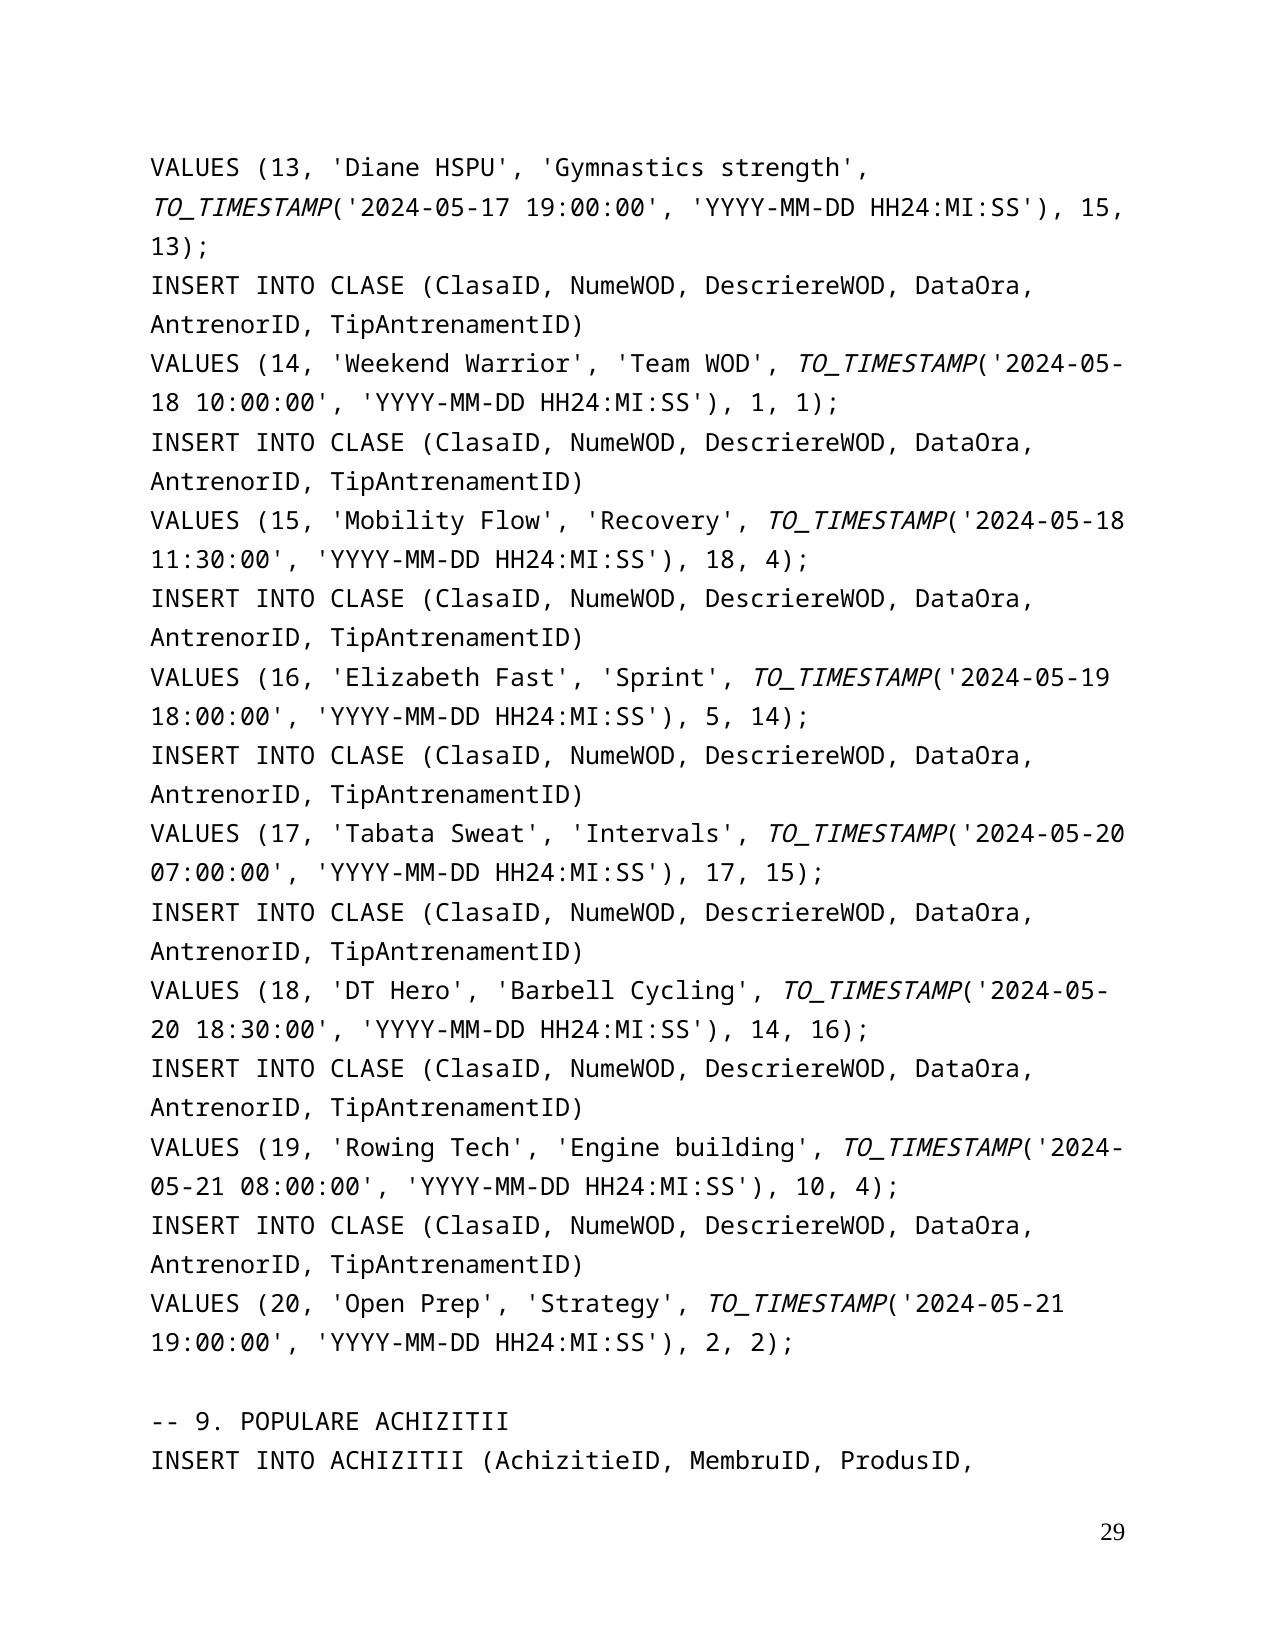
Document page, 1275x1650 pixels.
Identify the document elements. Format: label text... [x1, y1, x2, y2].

text VALUES (13, 'Diane HSPU', 'Gymnastics strength', TO_TIMESTAMP('2024-05-17 19:00:00', 'YYYY-MM-DD HH24:MI:SS'), 15, 13); INSERT INTO CLASE (ClasaID, NumeWOD, DescriereWOD, DataOra, AntrenorID, TipAntrenamentID) VALUES (14, 'Weekend Warrior', 'Team WOD', TO_TIMESTAMP('2024-05-18 10:00:00', 'YYYY-MM-DD HH24:MI:SS'), 1, 1); INSERT INTO CLASE (ClasaID, NumeWOD, DescriereWOD, DataOra, AntrenorID, TipAntrenamentID) VALUES (15, 'Mobility Flow', 'Recovery', TO_TIMESTAMP('2024-05-18 11:30:00', 'YYYY-MM-DD HH24:MI:SS'), 18, 4); INSERT INTO CLASE (ClasaID, NumeWOD, DescriereWOD, DataOra, AntrenorID, TipAntrenamentID) VALUES (16, 'Elizabeth Fast', 'Sprint', TO_TIMESTAMP('2024-05-19 18:00:00', 'YYYY-MM-DD HH24:MI:SS'), 5, 14); INSERT INTO CLASE (ClasaID, NumeWOD, DescriereWOD, DataOra, AntrenorID, TipAntrenamentID) VALUES (17, 'Tabata Sweat', 'Intervals', TO_TIMESTAMP('2024-05-20 07:00:00', 'YYYY-MM-DD HH24:MI:SS'), 17, 15); INSERT INTO CLASE (ClasaID, NumeWOD, DescriereWOD, DataOra, AntrenorID, TipAntrenamentID) VALUES (18, 'DT Hero', 'Barbell Cycling', TO_TIMESTAMP('2024-05-20 18:30:00', 'YYYY-MM-DD HH24:MI:SS'), 14, 16); INSERT INTO CLASE (ClasaID, NumeWOD, DescriereWOD, DataOra, AntrenorID, TipAntrenamentID) VALUES (19, 'Rowing Tech', 'Engine building', TO_TIMESTAMP('2024-05-21 08:00:00', 'YYYY-MM-DD HH24:MI:SS'), 10, 4); INSERT INTO CLASE (ClasaID, NumeWOD, DescriereWOD, DataOra, AntrenorID, TipAntrenamentID) VALUES (20, 'Open Prep', 'Strategy', TO_TIMESTAMP('2024-05-21 19:00:00', 'YYYY-MM-DD HH24:MI:SS'), 2, 2); -- 9. POPULARE ACHIZITII INSERT INTO ACHIZITII (AchizitieID, MembruID, ProdusID, [150, 150, 1125, 1477]
